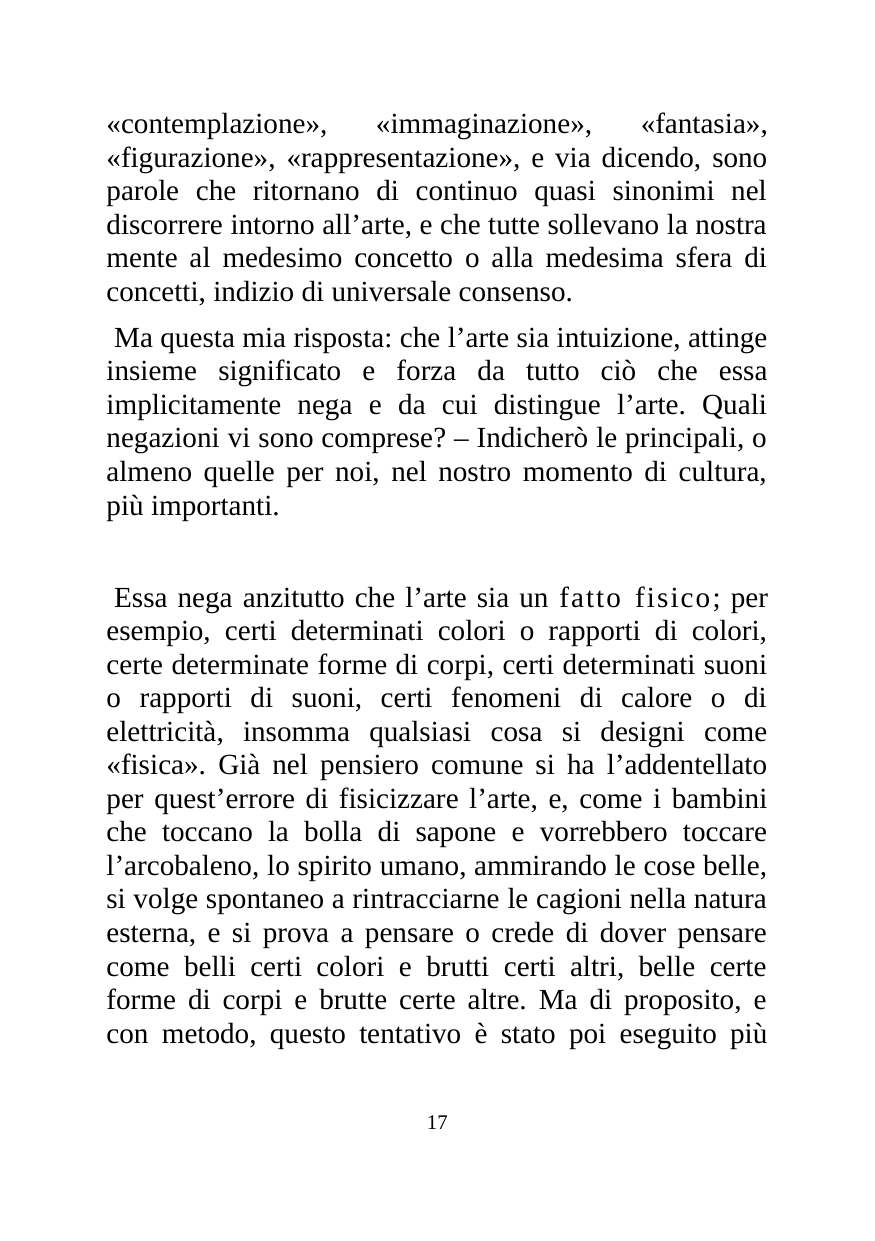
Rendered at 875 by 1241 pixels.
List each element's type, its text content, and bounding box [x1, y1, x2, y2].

text Essa nega anzitutto che l’arte sia un fatto fisico; per esempio, certi determinati colori o rapporti di colori, certe determinate forme di corpi, certi determinati suoni o rapporti di suoni, certi fenomeni di calore o di elettricità, insomma qualsiasi cosa si designi come «fisica». Già nel pensiero comune si ha l’addentellato per quest’errore di fisicizzare l’arte, e, come i bambini che toccano la bolla di sapone e vorrebbero toccare l’arcobaleno, lo spirito umano, ammirando le cose belle, si volge spontaneo a rintracciarne le cagioni nella natura esterna, e si prova a pensare o crede di dover pensare come belli certi colori e brutti certi altri, belle certe forme di corpi e brutte certe altre. Ma di proposito, e con metodo, questo tentativo è stato poi eseguito più [106, 580, 768, 1049]
text Ma questa mia risposta: che l’arte sia intuizione, attinge insieme significato e forza da tutto ciò che essa implicitamente nega e da cui distingue l’arte. Quali negazioni vi sono comprese? – Indicherò le principali, o almeno quelle per noi, nel nostro momento di cultura, più importanti. [106, 320, 768, 521]
text «contemplazione», «immaginazione», «fantasia», «figurazione», «rappresentazione», e via dicendo, sono parole che ritornano di continuo quasi sinonimi nel discorrere intorno all’arte, e che tutte sollevano la nostra mente al medesimo concetto o alla medesima sfera di concetti, indizio di universale consenso. [106, 106, 768, 307]
